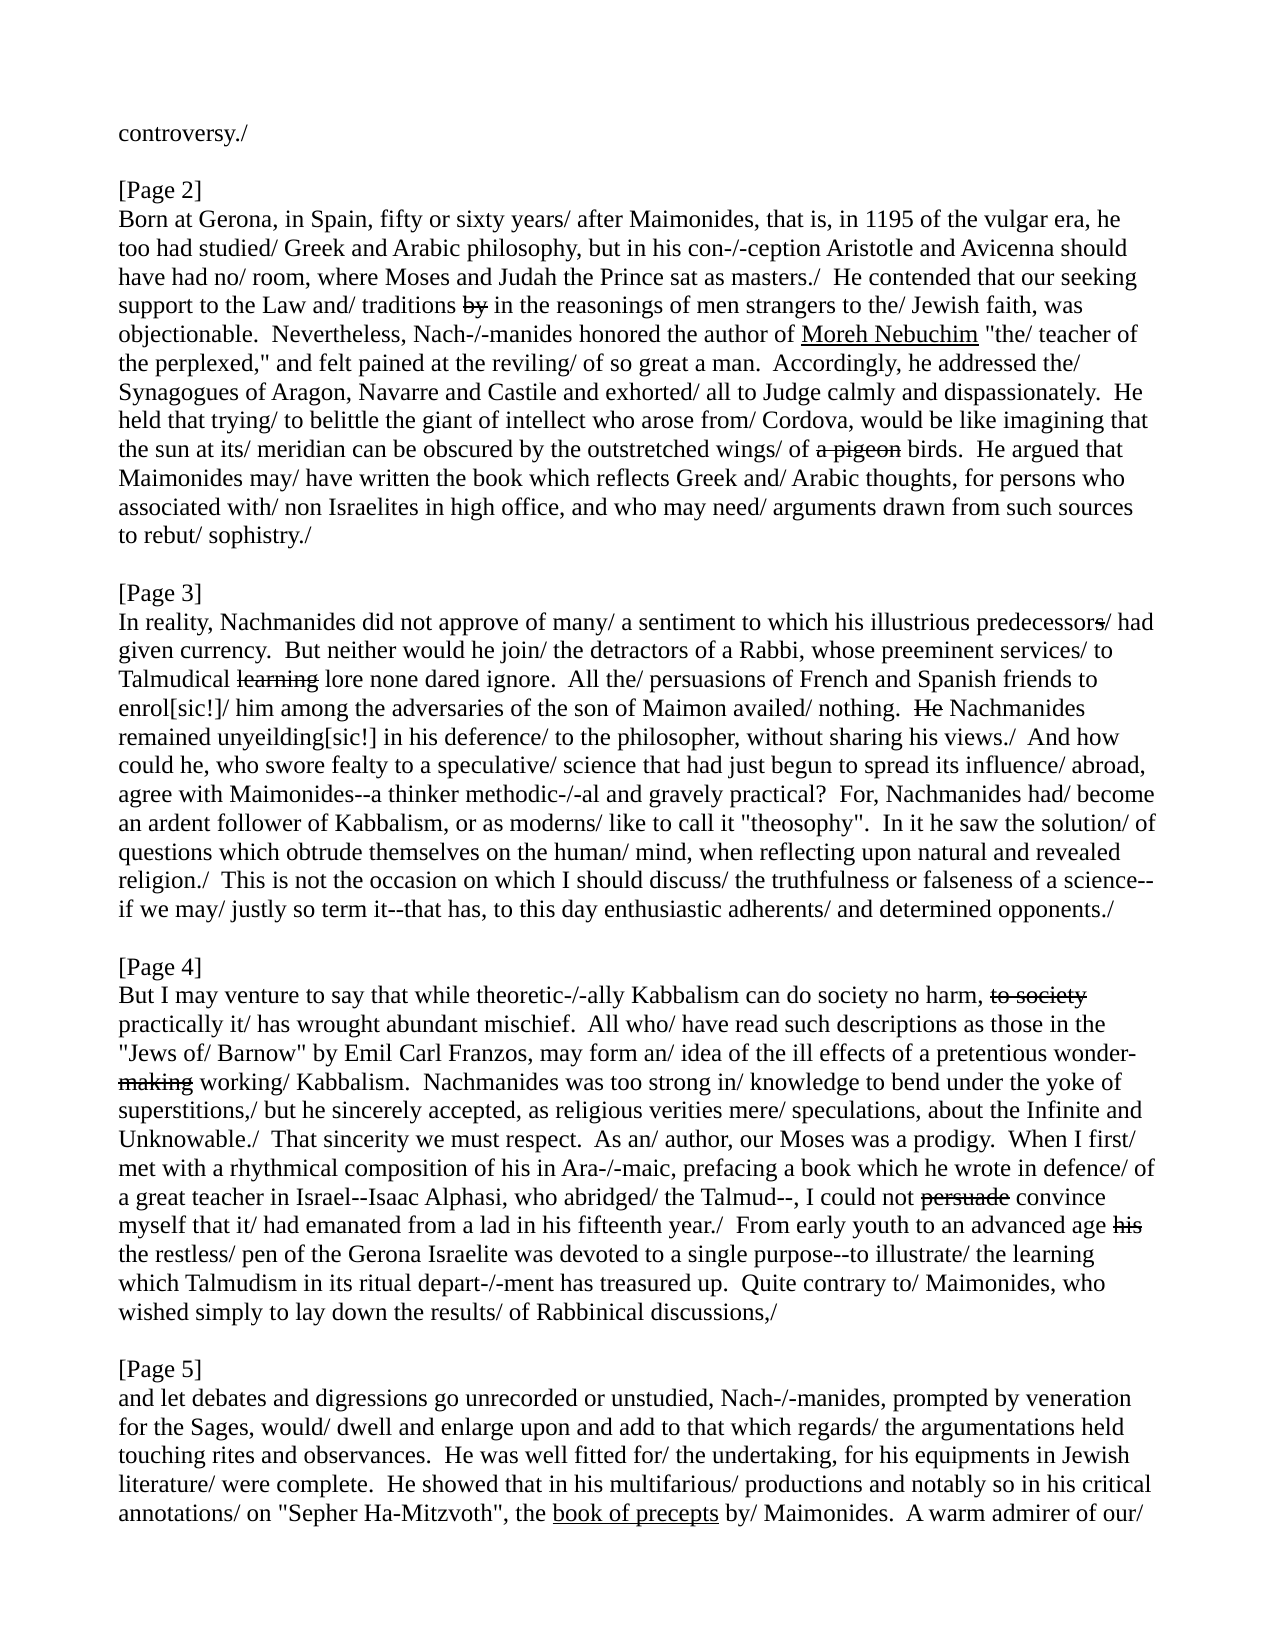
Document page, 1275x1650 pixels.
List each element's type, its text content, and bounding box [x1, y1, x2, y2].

text Born at Gerona, in Spain, fifty or sixty years/ after Maimonides, that is, in 1195 of the vulgar era, he too had studied/ Greek and Arabic philosophy, but in his con-/-ception Aristotle and Avicenna should have had no/ room, where Moses and Judah the Prince sat as masters./ He contended that our seeking support to the Law and/ traditions by in the reasonings of men strangers to the/ Jewish faith, was objectionable. Nevertheless, Nach-/-manides honored the author of Moreh Nebuchim "the/ teacher of the perplexed," and felt pained at the reviling/ of so great a man. Accordingly, he addressed the/ Synagogues of Aragon, Navarre and Castile and exhorted/ all to Judge calmly and dispassionately. He held that trying/ to belittle the giant of intellect who arose from/ Cordova, would be like imagining that the sun at its/ meridian can be obscured by the outstretched wings/ of a pigeon birds. He argued that Maimonides may/ have written the book which reflects Greek and/ Arabic thoughts, for persons who associated with/ non Israelites in high office, and who may need/ arguments drawn from such sources to rebut/ sophistry./ [118, 204, 1157, 549]
text and let debates and digressions go unrecorded or unstudied, Nach-/-manides, prompted by veneration for the Sages, would/ dwell and enlarge upon and add to that which regards/ the argumentations held touching rites and observances. He was well fitted for/ the undertaking, for his equipments in Jewish literature/ were complete. He showed that in his multifarious/ productions and notably so in his critical annotations/ on "Sepher Ha-Mitzvoth", the book of precepts by/ Maimonides. A warm admirer of our/ [118, 1383, 1157, 1527]
text [Page 2] [118, 176, 1157, 204]
text [Page 3] [118, 578, 1157, 607]
text [Page 5] [118, 1354, 1157, 1383]
text In reality, Nachmanides did not approve of many/ a sentiment to which his illustrious predecessors/ had given currency. But neither would he join/ the detractors of a Rabbi, whose preeminent services/ to Talmudical learning lore none dared ignore. All the/ persuasions of French and Spanish friends to enrol[sic!]/ him among the adversaries of the son of Maimon availed/ nothing. He Nachmanides remained unyeilding[sic!] in his deference/ to the philosopher, without sharing his views./ And how could he, who swore fealty to a speculative/ science that had just begun to spread its influence/ abroad, agree with Maimonides--a thinker methodic-/-al and gravely practical? For, Nachmanides had/ become an ardent follower of Kabbalism, or as moderns/ like to call it "theosophy". In it he saw the solution/ of questions which obtrude themselves on the human/ mind, when reflecting upon natural and revealed religion./ This is not the occasion on which I should discuss/ the truthfulness or falseness of a science--if we may/ justly so term it--that has, to this day enthusiastic adherents/ and determined opponents./ [118, 607, 1157, 923]
text But I may venture to say that while theoretic-/-ally Kabbalism can do society no harm, to society practically it/ has wrought abundant mischief. All who/ have read such descriptions as those in the "Jews of/ Barnow" by Emil Carl Franzos, may form an/ idea of the ill effects of a pretentious wonder-making working/ Kabbalism. Nachmanides was too strong in/ knowledge to bend under the yoke of superstitions,/ but he sincerely accepted, as religious verities mere/ speculations, about the Infinite and Unknowable./ That sincerity we must respect. As an/ author, our Moses was a prodigy. When I first/ met with a rhythmical composition of his in Ara-/-maic, prefacing a book which he wrote in defence/ of a great teacher in Israel--Isaac Alphasi, who abridged/ the Talmud--, I could not persuade convince myself that it/ had emanated from a lad in his fifteenth year./ From early youth to an advanced age his the restless/ pen of the Gerona Israelite was devoted to a single purpose--to illustrate/ the learning which Talmudism in its ritual depart-/-ment has treasured up. Quite contrary to/ Maimonides, who wished simply to lay down the results/ of Rabbinical discussions,/ [118, 981, 1157, 1326]
text controversy./ [118, 118, 1157, 147]
text [Page 4] [118, 952, 1157, 981]
